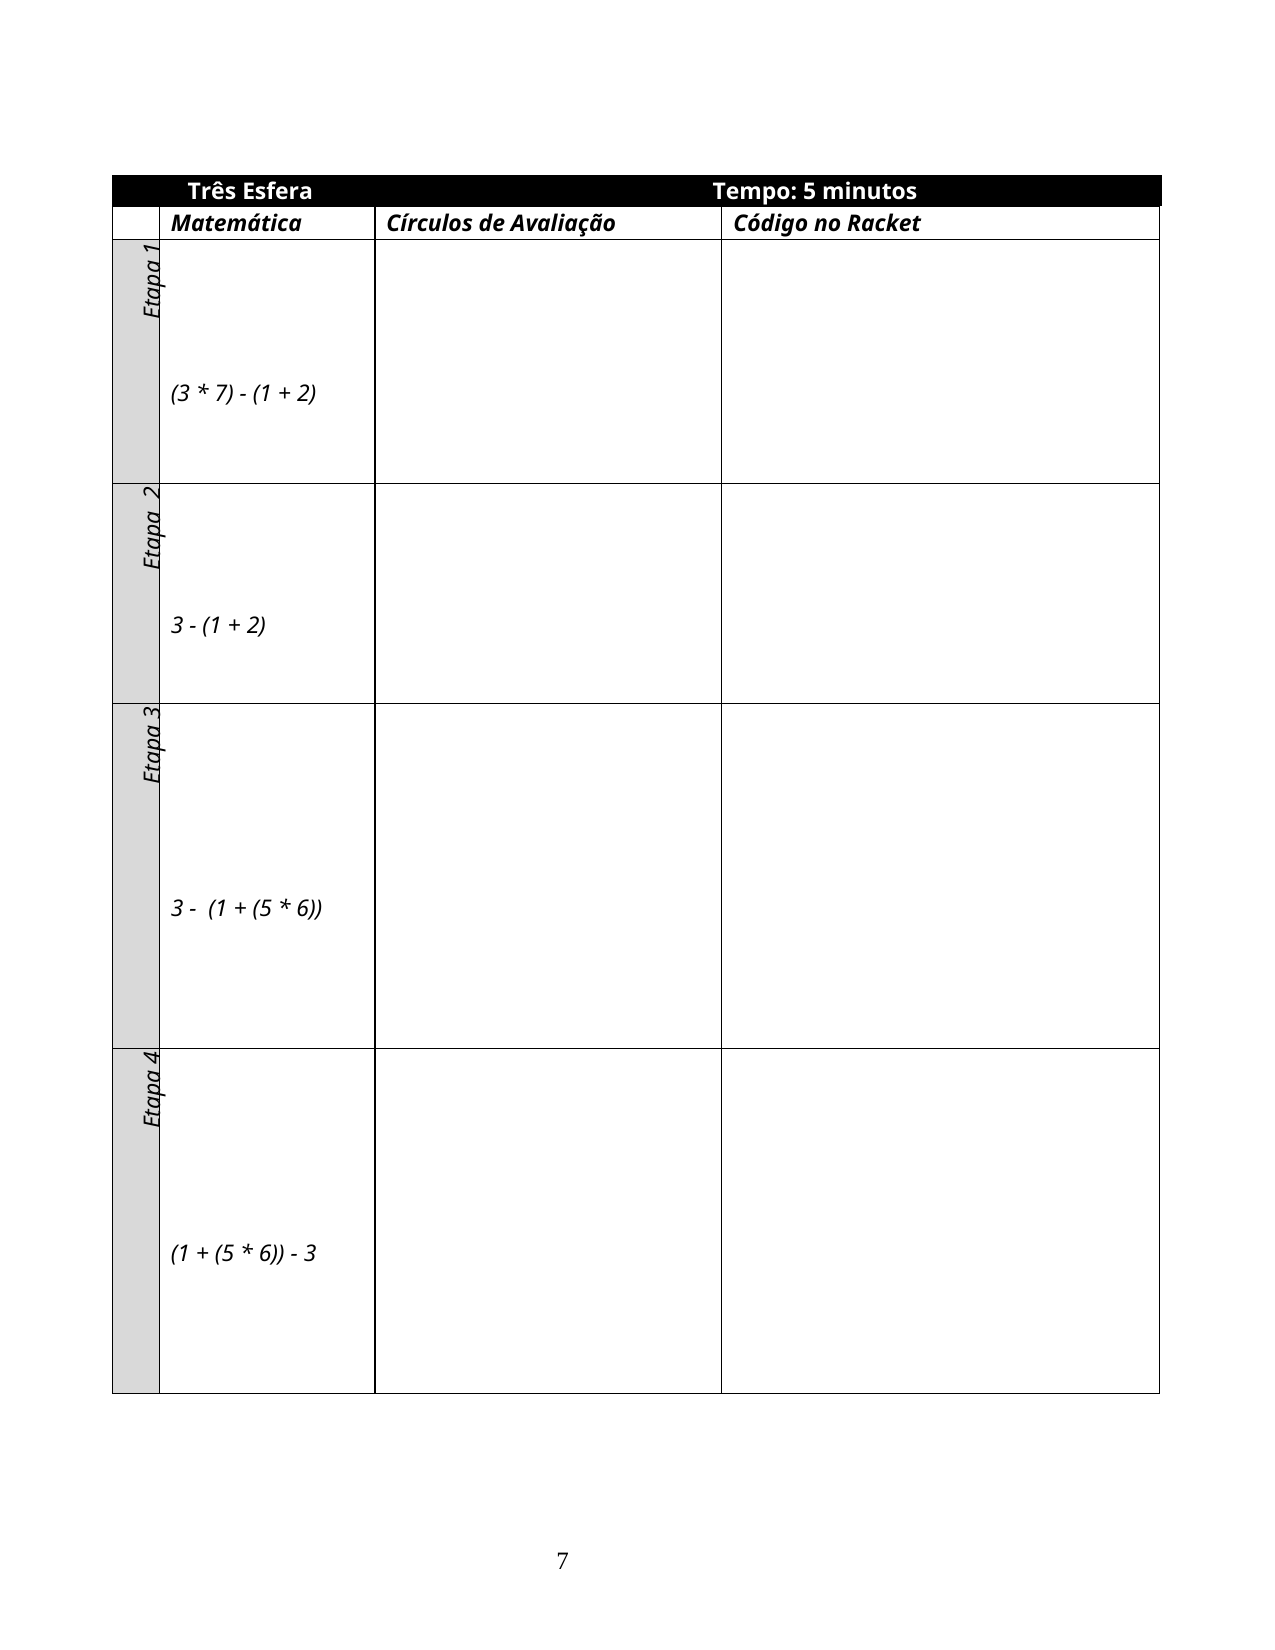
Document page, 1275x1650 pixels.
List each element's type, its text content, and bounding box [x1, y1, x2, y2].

table_cell (1 + (5 * 6)) - 3 [160, 1049, 374, 1393]
table_cell (3 * 7) - (1 + 2) [160, 240, 374, 483]
table_header Código no Racket [722, 207, 1159, 238]
table_cell [376, 704, 721, 1048]
table_cell 3 - (1 + 2) [160, 484, 374, 703]
table_cell [376, 1049, 721, 1393]
table_header Círculos de Avaliação [376, 207, 721, 238]
table_cell Etapa 3 [113, 704, 159, 1048]
table_cell [722, 704, 1159, 1048]
table_cell [376, 240, 721, 483]
table_cell [722, 484, 1159, 703]
table_cell [722, 240, 1159, 483]
table_cell [376, 484, 721, 703]
table_header Matemática [160, 207, 374, 238]
table_cell Etapa 4 [113, 1049, 159, 1393]
table_cell [722, 1049, 1159, 1393]
table_cell Etapa 1 [113, 240, 159, 483]
table_cell Etapa 2 [113, 484, 159, 703]
subtitle Três Esfera Tempo: 5 minutos [112, 175, 1162, 206]
table_header [113, 207, 159, 238]
table_cell 3 - (1 + (5 * 6)) [160, 704, 374, 1048]
